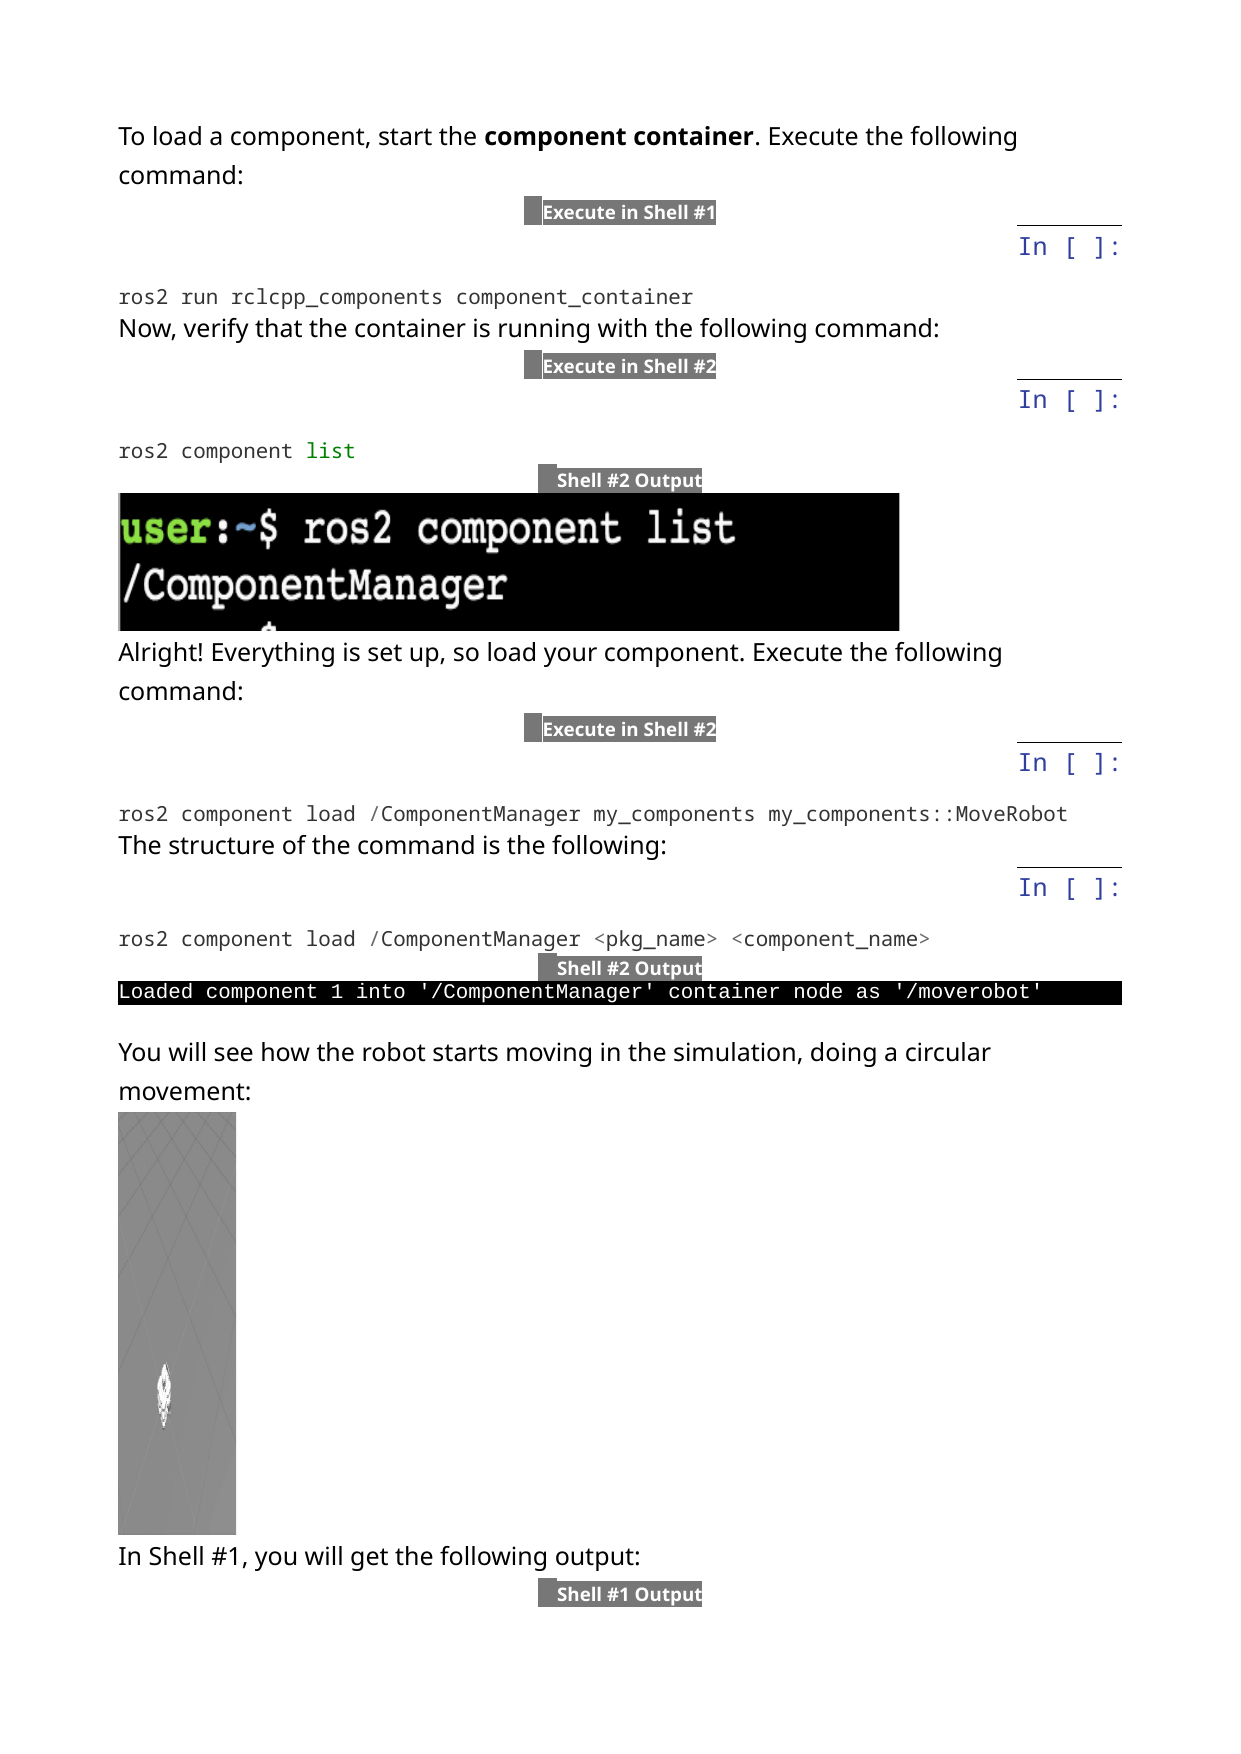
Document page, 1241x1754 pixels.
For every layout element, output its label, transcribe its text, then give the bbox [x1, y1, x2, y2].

text Now, verify that the container is running with the following command: [118, 311, 1122, 345]
text The structure of the command is the following: [118, 828, 1122, 862]
text In [ ]: [118, 225, 1122, 262]
picture [118, 1112, 237, 1535]
text To load a component, start the component container. Execute the following command: [118, 118, 1122, 191]
text In [ ]: [118, 867, 1122, 904]
text Shell #1 Output [118, 1578, 1122, 1607]
text ros2 component load /ComponentManager <pkg_name> <component_name> [118, 924, 1122, 952]
text In Shell #1, you will get the following output: [118, 1539, 1122, 1573]
text Execute in Shell #1 [118, 196, 1122, 225]
text ros2 component load /ComponentManager my_components my_components::MoveRobot [118, 799, 1122, 828]
text Alright! Everything is set up, so load your component. Execute the following command: [118, 635, 1122, 708]
text You will see how the robot starts moving in the simulation, doing a circular movement: [118, 1034, 1122, 1107]
text Loaded component 1 into '/ComponentManager' container node as '/moverobot' [118, 981, 1122, 1005]
text Shell #2 Output [118, 464, 1122, 493]
text In [ ]: [118, 742, 1122, 779]
text ros2 component list [118, 436, 1122, 464]
text Execute in Shell #2 [118, 350, 1122, 379]
text Shell #2 Output [118, 952, 1122, 981]
picture [118, 493, 900, 631]
text In [ ]: [118, 379, 1122, 416]
text ros2 run rclcpp_components component_container [118, 282, 1122, 311]
text Execute in Shell #2 [118, 713, 1122, 742]
